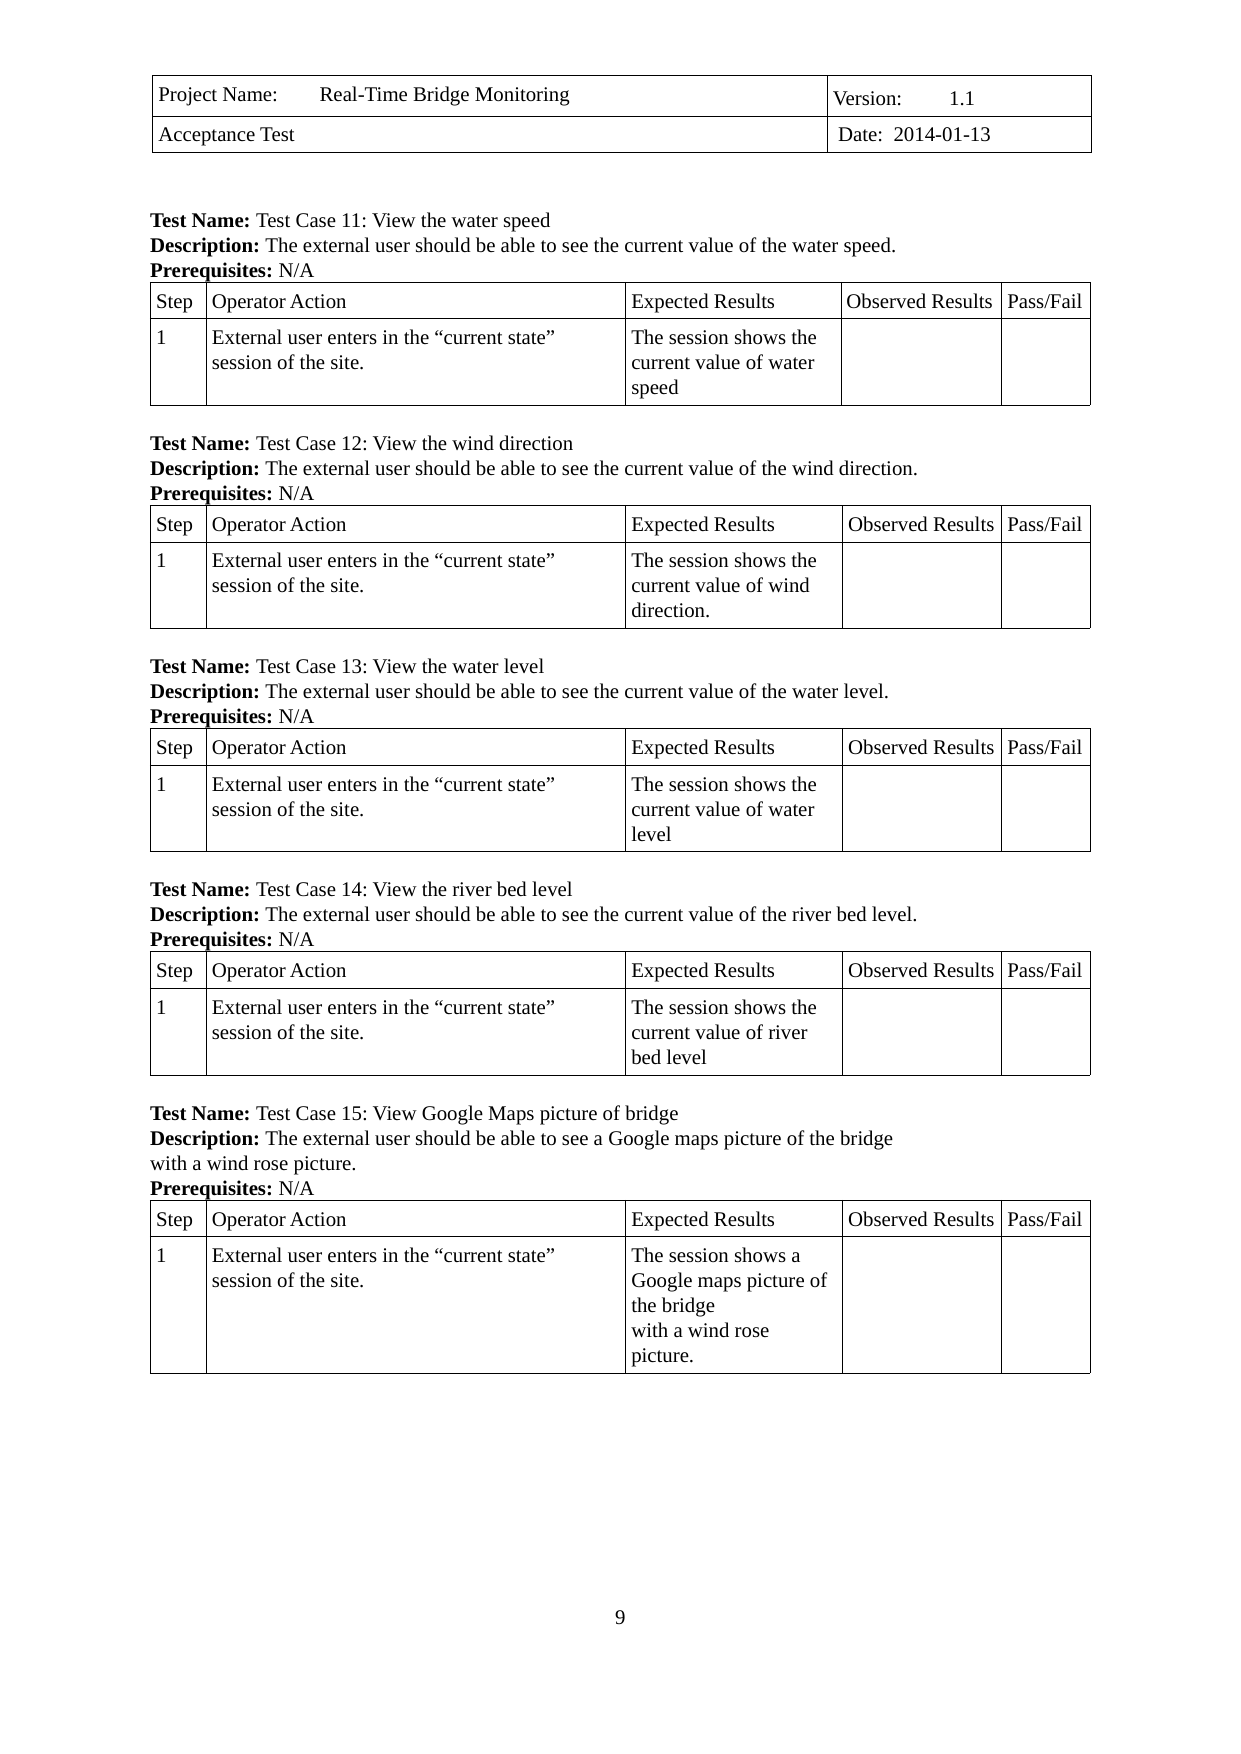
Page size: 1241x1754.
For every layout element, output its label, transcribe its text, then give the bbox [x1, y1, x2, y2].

text Test Name: Test Case 15: View Google Maps picture of bridge [150, 1100, 1090, 1125]
table_header Observed Results [843, 952, 1001, 988]
text Description: The external user should be able to see the current value of the river bed level. [150, 901, 1090, 926]
text Prerequisites: N/A [150, 1175, 1090, 1200]
table_header Operator Action [207, 506, 625, 542]
table_header Pass/Fail [1002, 729, 1090, 765]
table_header Operator Action [207, 1201, 625, 1236]
table_cell The session shows a Google maps picture of the bridge with a wind rose picture. [626, 1237, 842, 1373]
table_cell External user enters in the “current state” session of the site. [207, 1237, 625, 1373]
table_header Expected Results [626, 952, 842, 988]
text Prerequisites: N/A [150, 257, 1090, 282]
table_header Expected Results [626, 729, 842, 765]
table_cell 1 [151, 319, 206, 405]
text Description: The external user should be able to see the current value of the wind direction. [150, 455, 1090, 480]
table_header Operator Action [207, 952, 625, 988]
table_cell [843, 1237, 1001, 1373]
table_header Step [151, 952, 206, 988]
table_cell 1 [151, 543, 206, 628]
table_cell [1002, 989, 1090, 1074]
table_header Expected Results [626, 283, 841, 318]
table_cell 1 [151, 989, 206, 1074]
table_cell 1 [151, 1237, 206, 1373]
table_cell [1002, 319, 1090, 405]
table_cell 1 [151, 766, 206, 851]
table_header Pass/Fail [1002, 506, 1090, 542]
table_cell [1002, 543, 1090, 628]
table_header Operator Action [207, 729, 625, 765]
text Test Name: Test Case 11: View the water speed [150, 207, 1090, 232]
table_header Step [151, 506, 206, 542]
table_header Pass/Fail [1002, 952, 1090, 988]
table_cell [1002, 766, 1090, 851]
table_header Pass/Fail [1002, 283, 1090, 318]
text Description: The external user should be able to see the current value of the water level. [150, 678, 1090, 703]
text with a wind rose picture. [150, 1150, 1090, 1175]
table_cell External user enters in the “current state” session of the site. [207, 989, 625, 1074]
table_header Expected Results [626, 506, 842, 542]
table_cell [843, 766, 1001, 851]
table_header Observed Results [842, 283, 1001, 318]
text Prerequisites: N/A [150, 703, 1090, 728]
table_cell [843, 543, 1001, 628]
text Prerequisites: N/A [150, 480, 1090, 505]
table_header Observed Results [843, 729, 1001, 765]
table_header Observed Results [843, 1201, 1001, 1236]
table_cell [842, 319, 1001, 405]
text Test Name: Test Case 14: View the river bed level [150, 876, 1090, 901]
table_header Observed Results [843, 506, 1001, 542]
table_header Step [151, 729, 206, 765]
text Test Name: Test Case 12: View the wind direction [150, 430, 1090, 455]
table_cell External user enters in the “current state” session of the site. [207, 766, 625, 851]
table_header Operator Action [207, 283, 625, 318]
table_cell The session shows the current value of water level [626, 766, 842, 851]
text Test Name: Test Case 13: View the water level [150, 653, 1090, 678]
text Description: The external user should be able to see the current value of the water speed. [150, 232, 1090, 257]
table_cell External user enters in the “current state” session of the site. [207, 319, 625, 405]
table_header Pass/Fail [1002, 1201, 1090, 1236]
table_header Step [151, 283, 206, 318]
text Description: The external user should be able to see a Google maps picture of the bridge [150, 1125, 1090, 1150]
table_cell [843, 989, 1001, 1074]
table_cell [1002, 1237, 1090, 1373]
table_header Expected Results [626, 1201, 842, 1236]
table_cell External user enters in the “current state” session of the site. [207, 543, 625, 628]
table_cell The session shows the current value of river bed level [626, 989, 842, 1074]
table_cell The session shows the current value of water speed [626, 319, 841, 405]
table_header Step [151, 1201, 206, 1236]
table_cell The session shows the current value of wind direction. [626, 543, 842, 628]
text Prerequisites: N/A [150, 926, 1090, 951]
